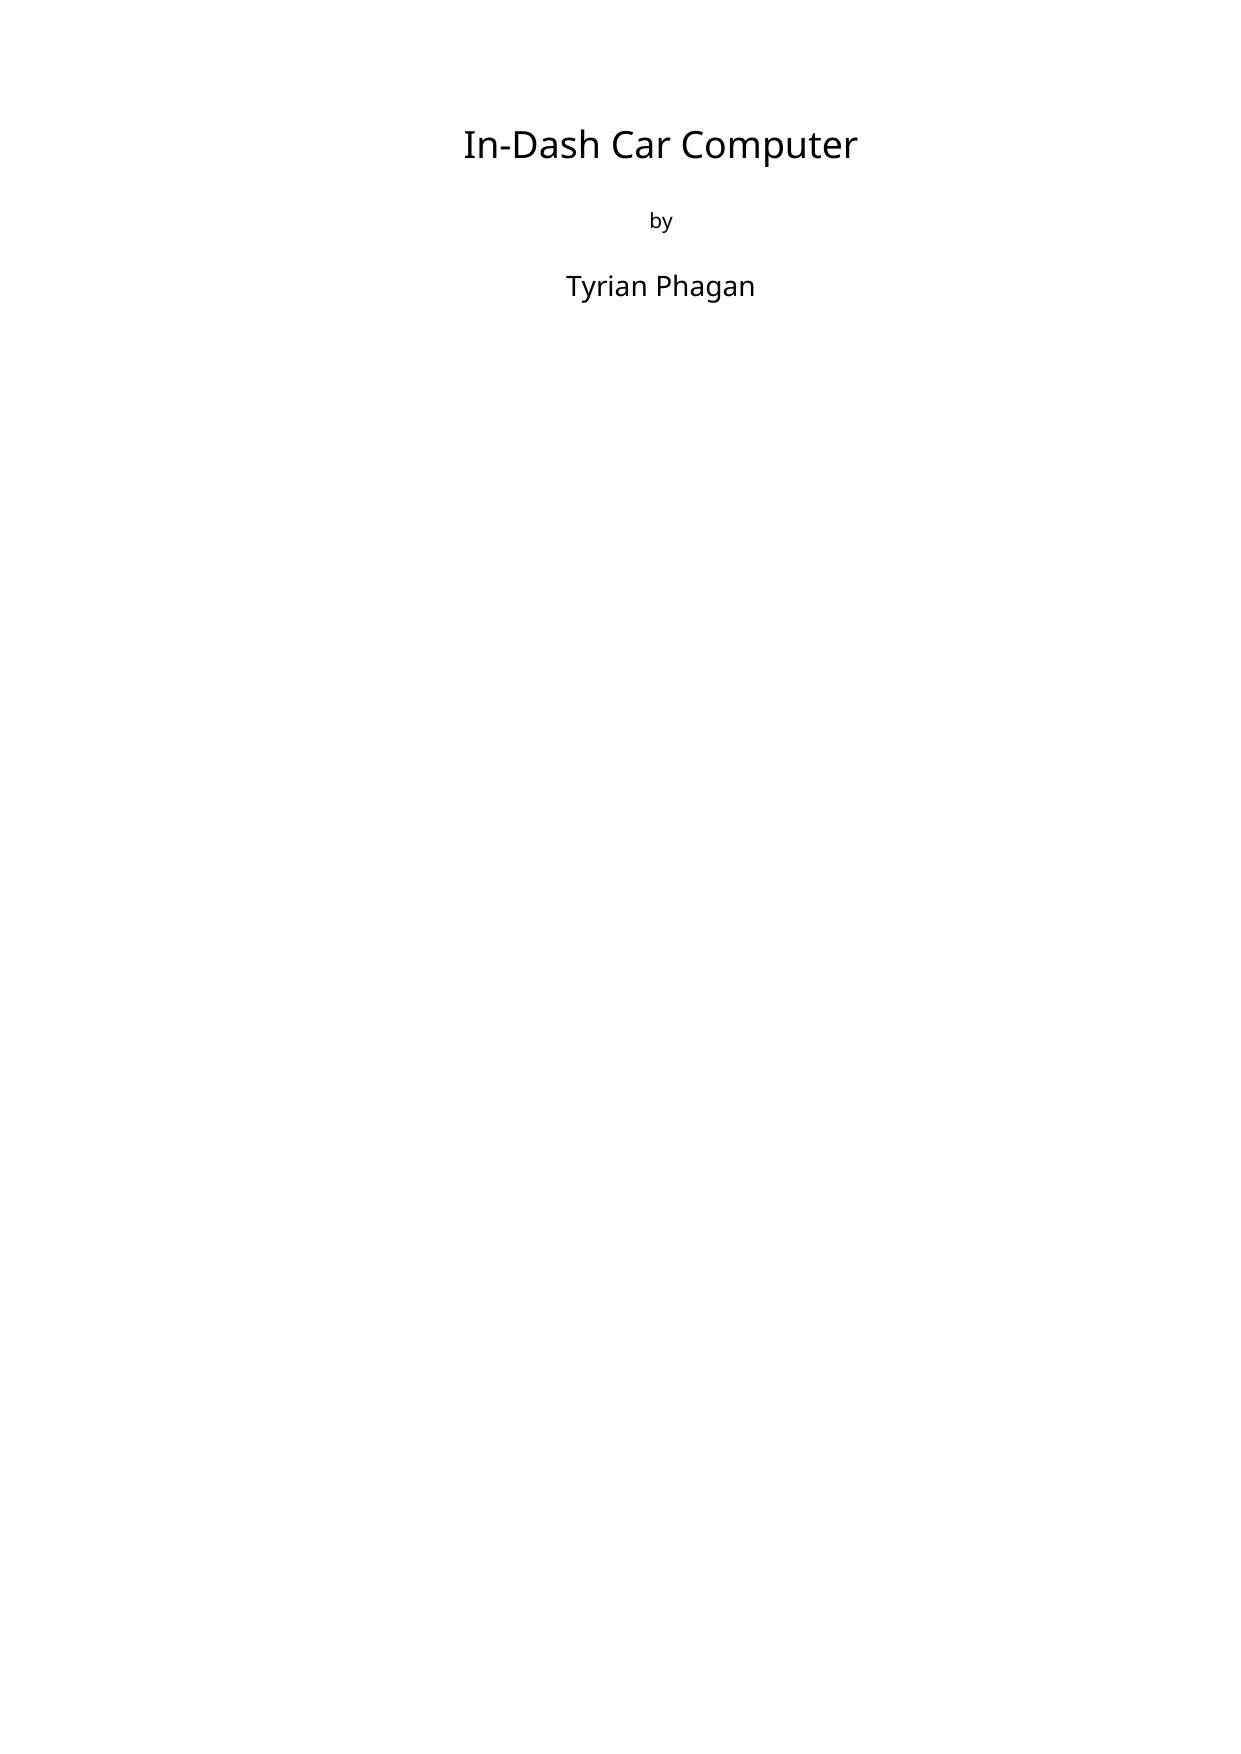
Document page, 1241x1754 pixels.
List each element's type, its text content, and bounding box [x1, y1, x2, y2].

text In-Dash Car Computer [177, 118, 463, 169]
text by [177, 198, 673, 237]
text [680, 198, 1152, 237]
text Tyrian Phagan [763, 266, 1152, 304]
text In-Dash Car Computer [858, 118, 1152, 169]
text Tyrian Phagan [177, 266, 566, 304]
